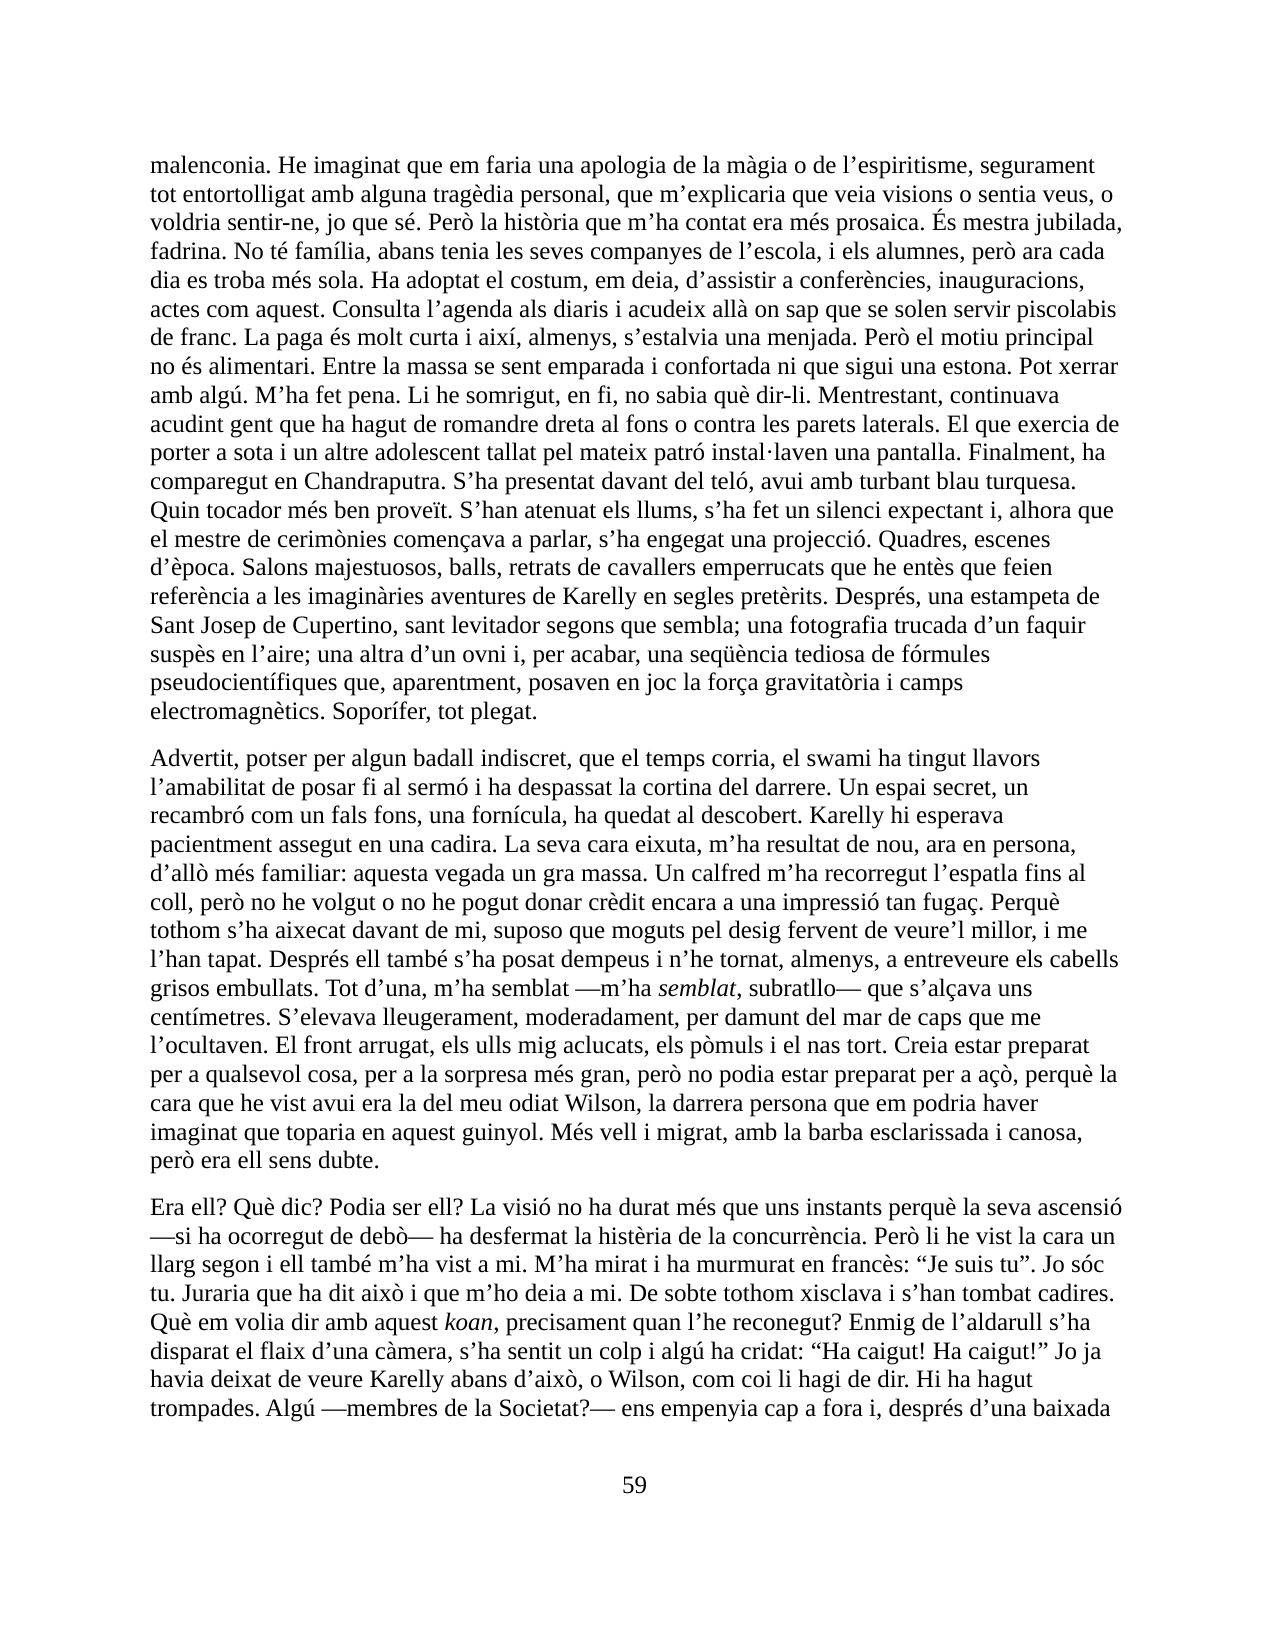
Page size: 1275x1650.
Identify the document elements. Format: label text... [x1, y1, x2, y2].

text Era ell? Què dic? Podia ser ell? La visió no ha durat més que uns instants perquè la seva ascensió —si ha ocorregut de debò— ha desfermat la histèria de la concurrència. Però li he vist la cara un llarg segon i ell també m’ha vist a mi. M’ha mirat i ha murmurat en francès: “Je suis tu”. Jo sóc tu. Juraria que ha dit això i que m’ho deia a mi. De sobte tothom xisclava i s’han tombat cadires. Què em volia dir amb aquest koan, precisament quan l’he reconegut? Enmig de l’aldarull s’ha disparat el flaix d’una càmera, s’ha sentit un colp i algú ha cridat: “Ha caigut! Ha caigut!” Jo ja havia deixat de veure Karelly abans d’això, o Wilson, com coi li hagi de dir. Hi ha hagut trompades. Algú —membres de la Societat?— ens empenyia cap a fora i, després d’una baixada [150, 1192, 1125, 1422]
text malenconia. He imaginat que em faria una apologia de la màgia o de l’espiritisme, segurament tot entortolligat amb alguna tragèdia personal, que m’explicaria que veia visions o sentia veus, o voldria sentir-ne, jo que sé. Però la història que m’ha contat era més prosaica. És mestra jubilada, fadrina. No té família, abans tenia les seves companyes de l’escola, i els alumnes, però ara cada dia es troba més sola. Ha adoptat el costum, em deia, d’assistir a conferències, inauguracions, actes com aquest. Consulta l’agenda als diaris i acudeix allà on sap que se solen servir piscolabis de franc. La paga és molt curta i així, almenys, s’estalvia una menjada. Però el motiu principal no és alimentari. Entre la massa se sent emparada i confortada ni que sigui una estona. Pot xerrar amb algú. M’ha fet pena. Li he somrigut, en fi, no sabia què dir-li. Mentrestant, continuava acudint gent que ha hagut de romandre dreta al fons o contra les parets laterals. El que exercia de porter a sota i un altre adolescent tallat pel mateix patró instal·laven una pantalla. Finalment, ha comparegut en Chandraputra. S’ha presentat davant del teló, avui amb turbant blau turquesa. Quin tocador més ben proveït. S’han atenuat els llums, s’ha fet un silenci expectant i, alhora que el mestre de cerimònies començava a parlar, s’ha engegat una projecció. Quadres, escenes d’època. Salons majestuosos, balls, retrats de cavallers emperrucats que he entès que feien referència a les imaginàries aventures de Karelly en segles pretèrits. Després, una estampeta de Sant Josep de Cupertino, sant levitador segons que sembla; una fotografia trucada d’un faquir suspès en l’aire; una altra d’un ovni i, per acabar, una seqüència tediosa de fórmules pseudocientífiques que, aparentment, posaven en joc la força gravitatòria i camps electromagnètics. Soporífer, tot plegat. [150, 150, 1125, 725]
text Advertit, potser per algun badall indiscret, que el temps corria, el swami ha tingut llavors l’amabilitat de posar fi al sermó i ha despassat la cortina del darrere. Un espai secret, un recambró com un fals fons, una fornícula, ha quedat al descobert. Karelly hi esperava pacientment assegut en una cadira. La seva cara eixuta, m’ha resultat de nou, ara en persona, d’allò més familiar: aquesta vegada un gra massa. Un calfred m’ha recorregut l’espatla fins al coll, però no he volgut o no he pogut donar crèdit encara a una impressió tan fugaç. Perquè tothom s’ha aixecat davant de mi, suposo que moguts pel desig fervent de veure’l millor, i me l’han tapat. Després ell també s’ha posat dempeus i n’he tornat, almenys, a entreveure els cabells grisos embullats. Tot d’una, m’ha semblat —m’ha semblat, subratllo— que s’alçava uns centímetres. S’elevava lleugerament, moderadament, per damunt del mar de caps que me l’ocultaven. El front arrugat, els ulls mig aclucats, els pòmuls i el nas tort. Creia estar preparat per a qualsevol cosa, per a la sorpresa més gran, però no podia estar preparat per a açò, perquè la cara que he vist avui era la del meu odiat Wilson, la darrera persona que em podria haver imaginat que toparia en aquest guinyol. Més vell i migrat, amb la barba esclarissada i canosa, però era ell sens dubte. [150, 743, 1125, 1174]
